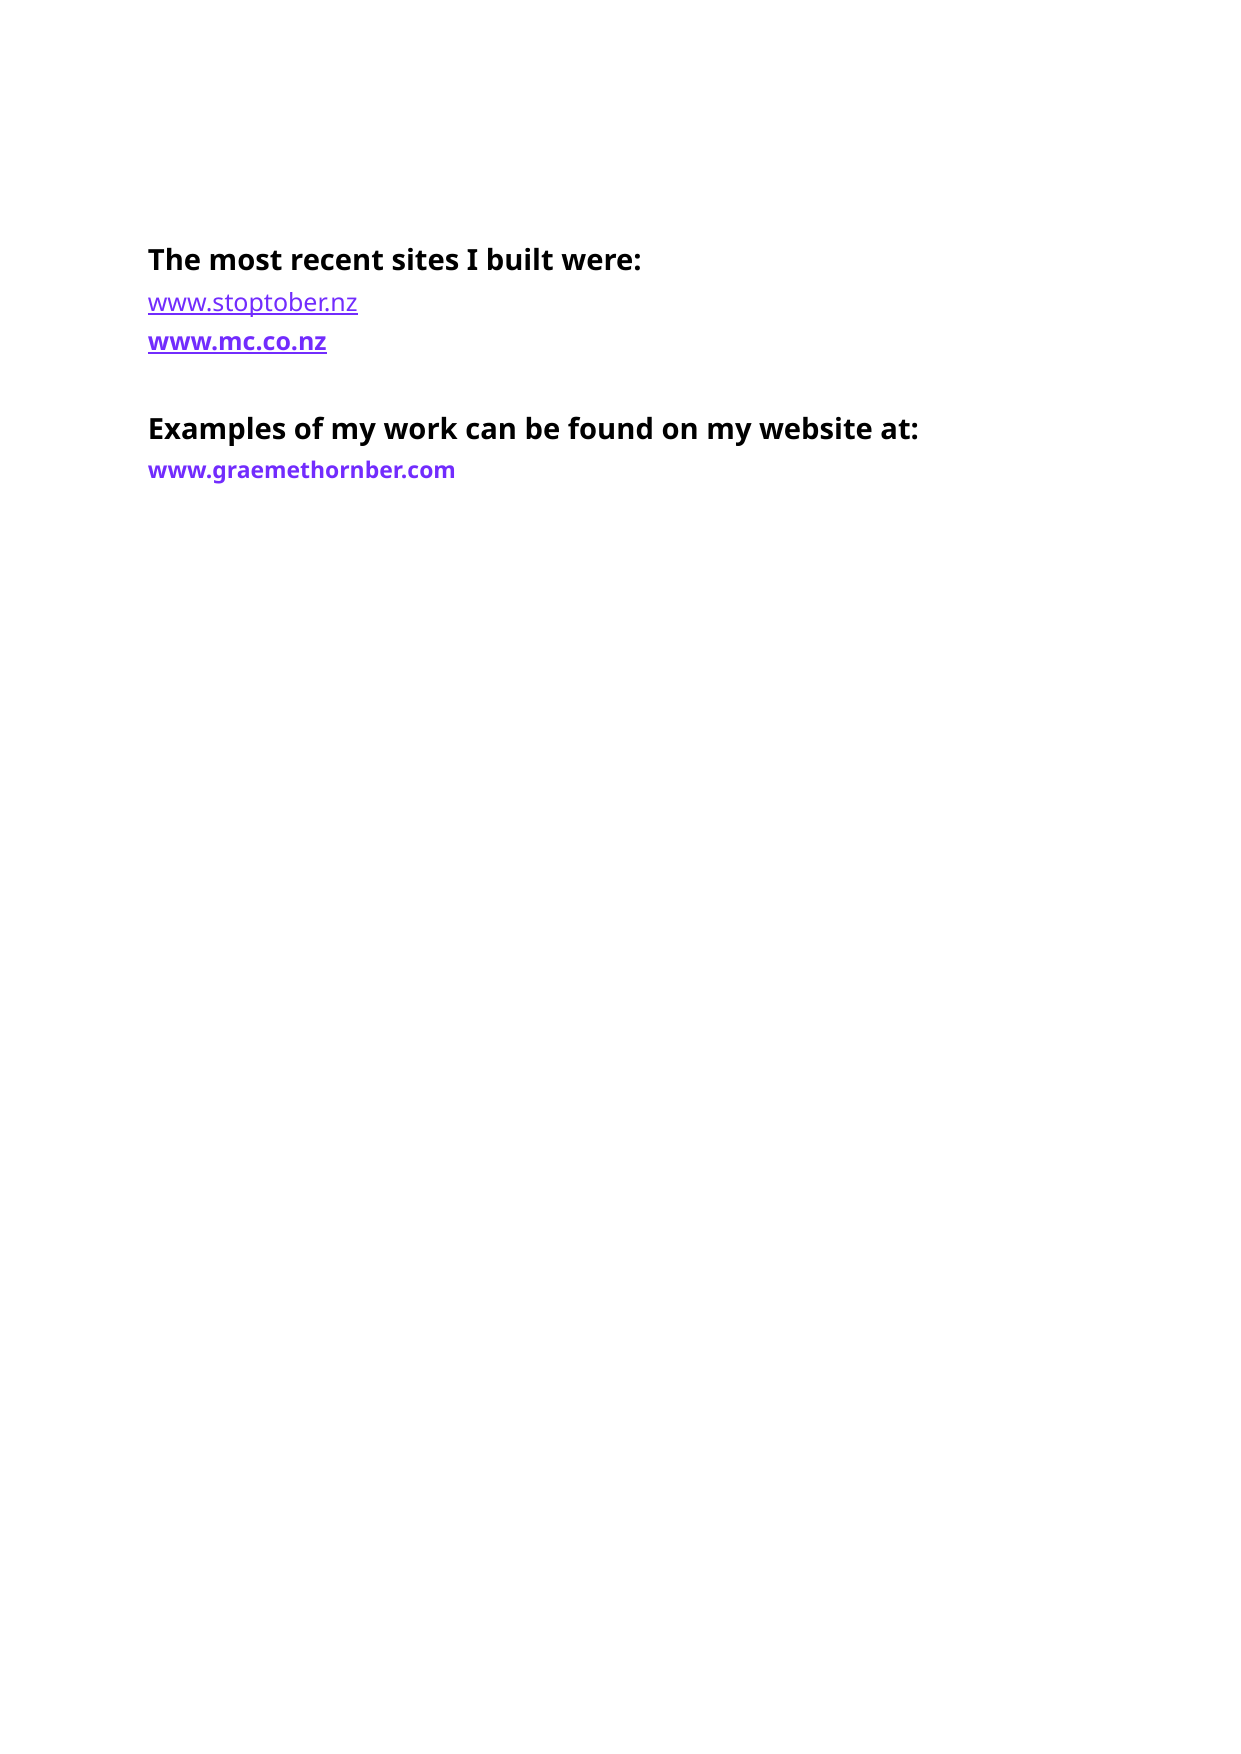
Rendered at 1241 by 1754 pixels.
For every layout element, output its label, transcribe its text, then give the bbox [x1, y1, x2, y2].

text www.stoptober.nz [148, 284, 1093, 318]
text www.mc.co.nz [148, 324, 1093, 358]
text Examples of my work can be found on my website at: [148, 408, 1093, 448]
text www.graemethornber.com [148, 454, 1093, 485]
text The most recent sites I built were: [148, 239, 1093, 278]
